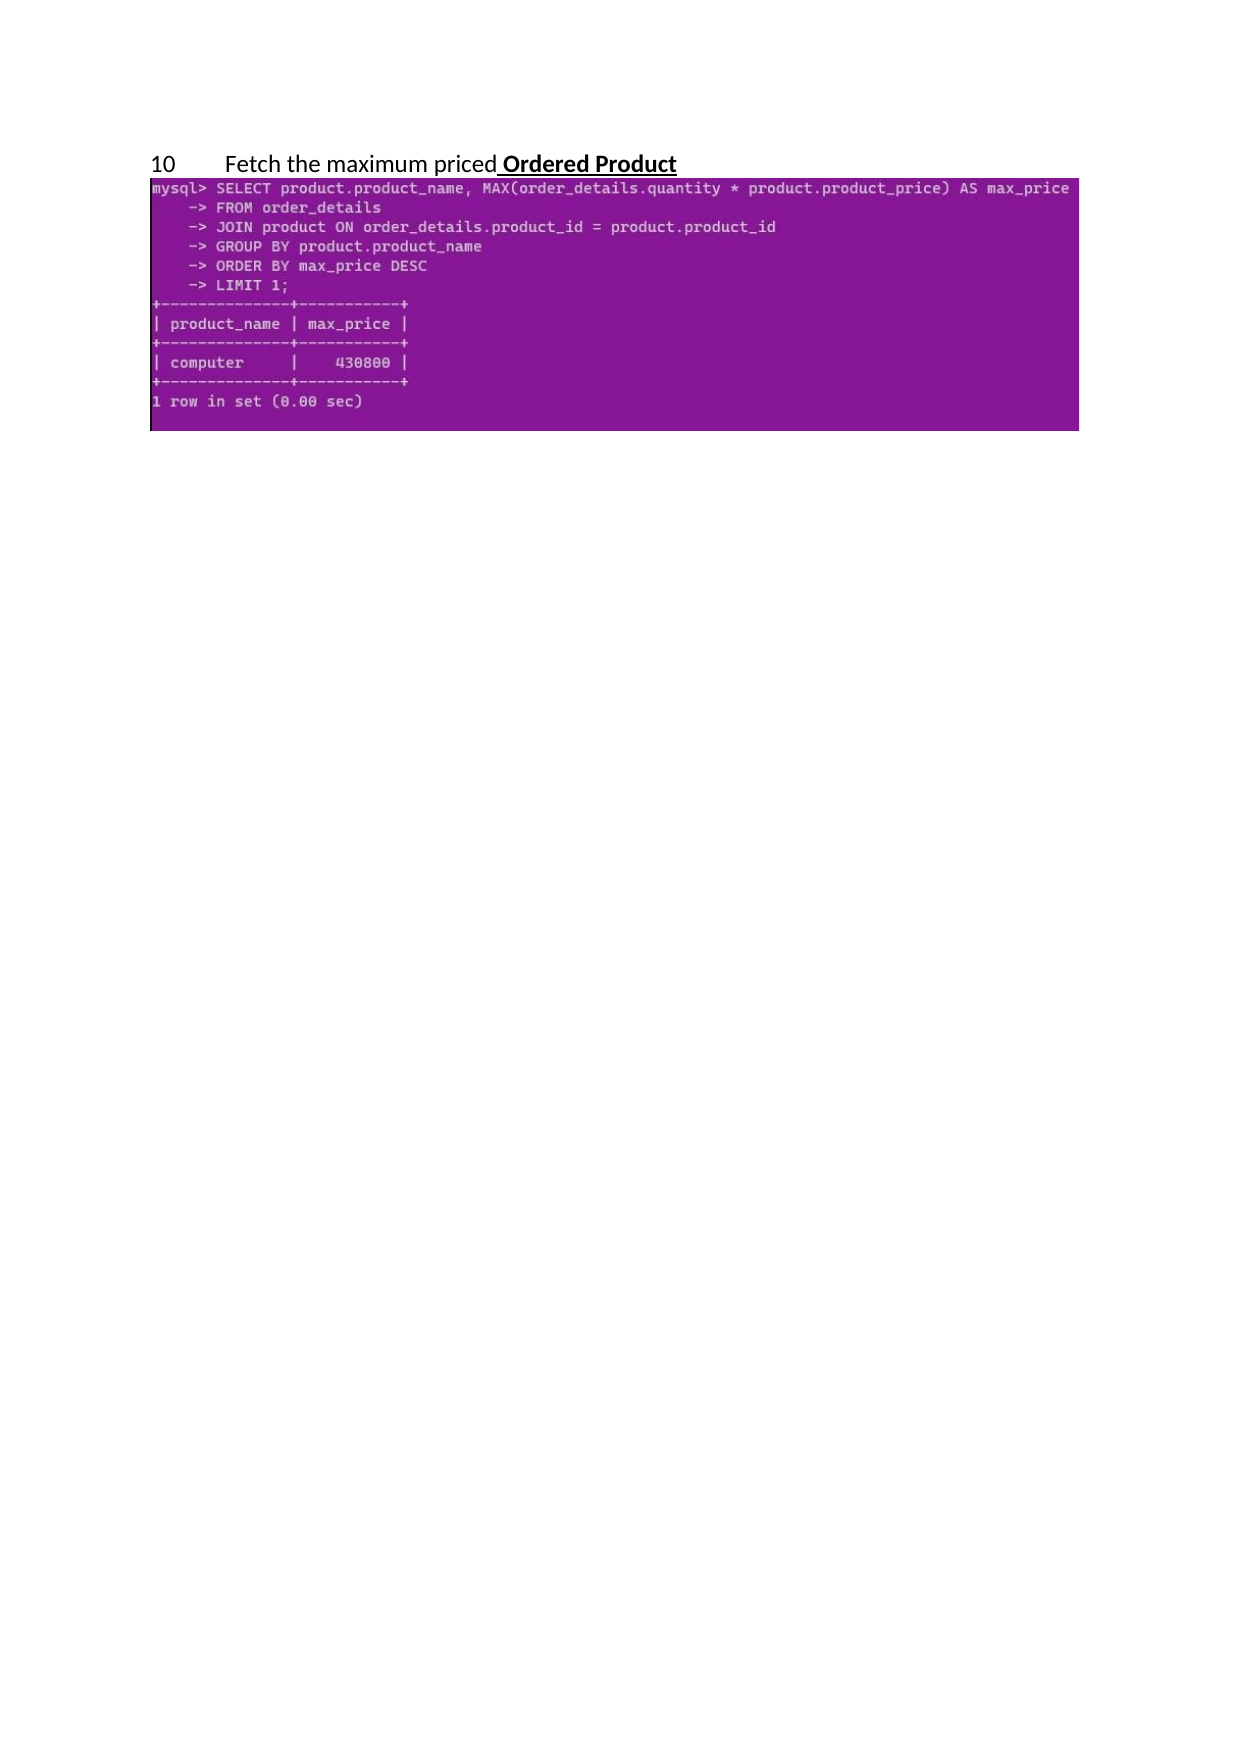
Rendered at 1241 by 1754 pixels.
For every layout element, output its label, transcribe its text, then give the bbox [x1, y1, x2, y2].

picture [150, 178, 1080, 431]
list Fetch the maximum priced Ordered Product [150, 148, 1101, 178]
